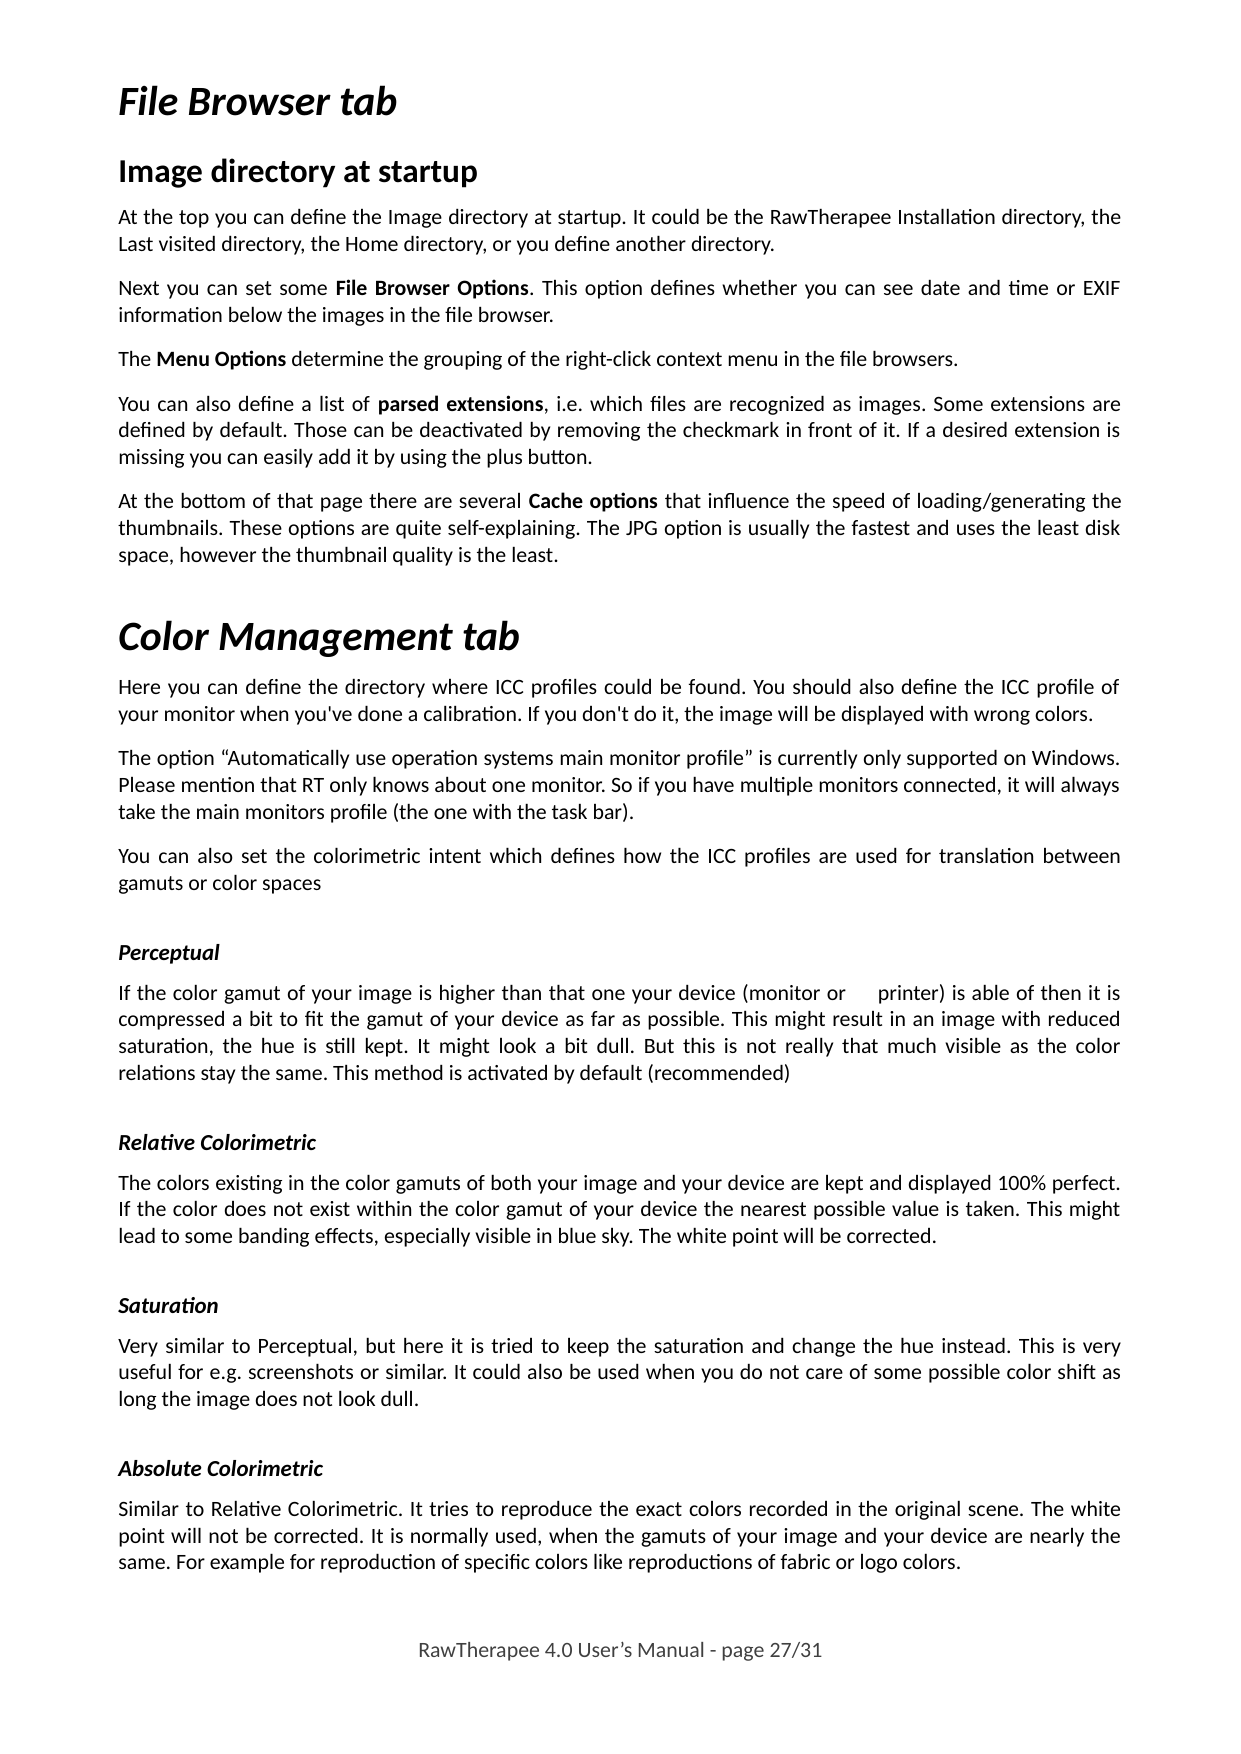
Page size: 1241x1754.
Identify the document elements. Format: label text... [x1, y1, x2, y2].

text The Menu Options determine the grouping of the right-click context menu in the file browsers. [118, 345, 1122, 372]
subtitle File Browser tab [118, 75, 1122, 126]
text You can also define a list of parsed extensions, i.e. which files are recognized as images. Some extensions are defined by default. Those can be deactivated by removing the checkmark in front of it. If a desired extension is missing you can easily add it by using the plus button. [118, 390, 1122, 470]
subtitle Perceptual [118, 938, 1122, 966]
subtitle Image directory at startup [118, 150, 1122, 191]
text Similar to Relative Colorimetric. It tries to reproduce the exact colors recorded in the original scene. The white point will not be corrected. It is normally used, when the gamuts of your image and your device are nearly the same. For example for reproduction of specific colors like reproductions of fabric or logo colors. [118, 1495, 1122, 1575]
text Next you can set some File Browser Options. This option defines whether you can see date and time or EXIF information below the images in the file browser. [118, 274, 1122, 328]
subtitle Saturation [118, 1291, 1122, 1319]
subtitle Color Management tab [118, 610, 1122, 661]
subtitle Relative Colorimetric [118, 1128, 1122, 1156]
text If the color gamut of your image is higher than that one your device (monitor or printer) is able of then it is compressed a bit to fit the gamut of your device as far as possible. This might result in an image with reduced saturation, the hue is still kept. It might look a bit dull. But this is not really that much visible as the color relations stay the same. This method is activated by default (recommended) [118, 979, 1122, 1085]
subtitle Absolute Colorimetric [118, 1454, 1122, 1483]
text Very similar to Perceptual, but here it is tried to keep the saturation and change the hue instead. This is very useful for e.g. screenshots or similar. It could also be used when you do not care of some possible color shift as long the image does not look dull. [118, 1332, 1122, 1412]
text The colors existing in the color gamuts of both your image and your device are kept and displayed 100% perfect. If the color does not exist within the color gamut of your device the nearest possible value is taken. This might lead to some banding effects, especially visible in blue sky. The white point will be corrected. [118, 1169, 1122, 1249]
text The option “Automatically use operation systems main monitor profile” is currently only supported on Windows. Please mention that RT only knows about one monitor. So if you have multiple monitors connected, it will always take the main monitors profile (the one with the task bar). [118, 744, 1122, 824]
text Here you can define the directory where ICC profiles could be found. You should also define the ICC profile of your monitor when you've done a calibration. If you don't do it, the image will be displayed with wrong colors. [118, 673, 1122, 727]
text You can also set the colorimetric intent which defines how the ICC profiles are used for translation between gamuts or color spaces [118, 842, 1122, 896]
text At the top you can define the Image directory at startup. It could be the RawTherapee Installation directory, the Last visited directory, the Home directory, or you define another directory. [118, 203, 1122, 257]
text At the bottom of that page there are several Cache options that influence the speed of loading/generating the thumbnails. These options are quite self-explaining. The JPG option is usually the fastest and uses the least disk space, however the thumbnail quality is the least. [118, 487, 1122, 567]
